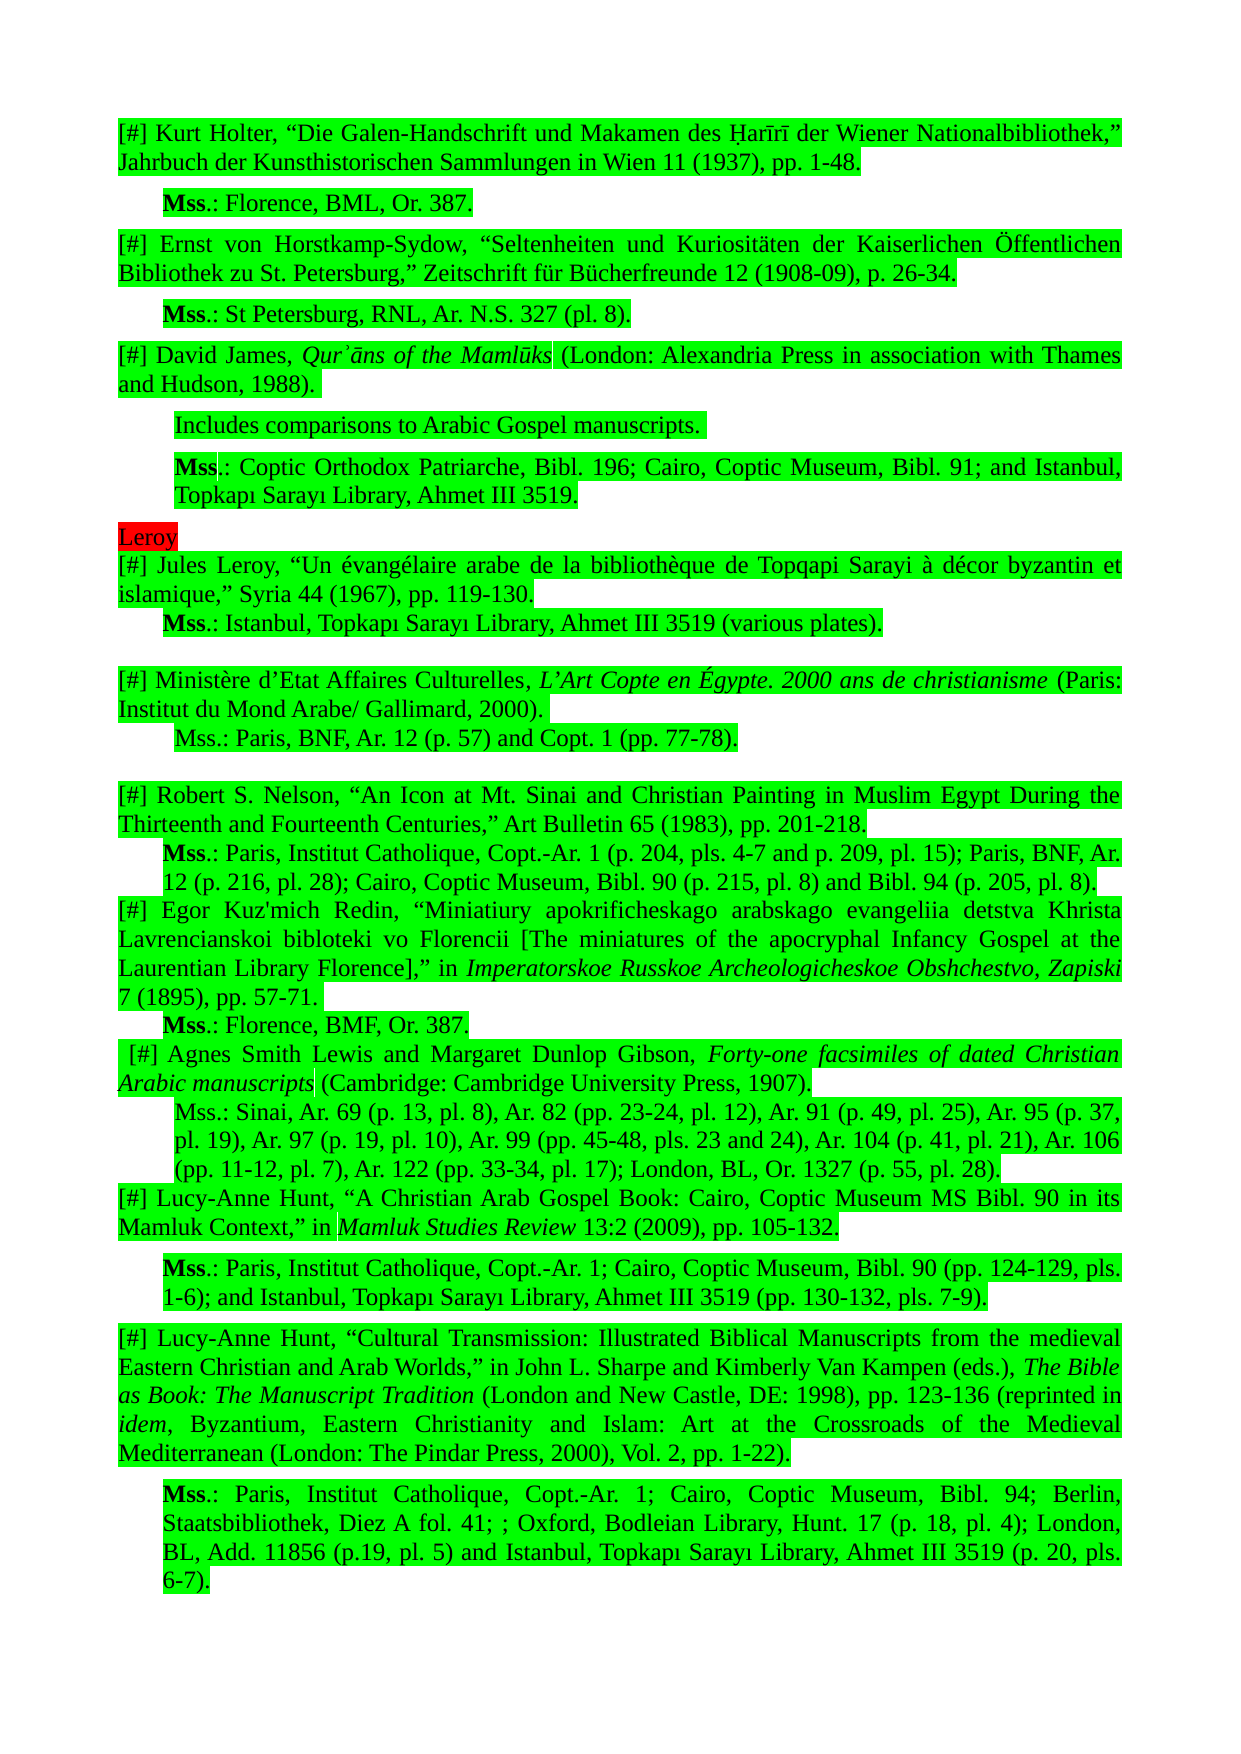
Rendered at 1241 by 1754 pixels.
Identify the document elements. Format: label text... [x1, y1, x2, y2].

text Mss.: St Petersburg, RNL, Ar. N.S. 327 (pl. 8). [162, 299, 1122, 328]
text Mss.: Florence, BML, Or. 387. [162, 188, 1122, 217]
text [#] Ernst von Horstkamp-Sydow, “Seltenheiten und Kuriositäten der Kaiserlichen Öffentlichen Bibliothek zu St. Petersburg,” Zeitschrift für Bücherfreunde 12 (1908-09), p. 26-34. [118, 229, 1122, 287]
text [#] Jules Leroy, “Un évangélaire arabe de la bibliothèque de Topqapi Sarayi à décor byzantin et islamique,” Syria 44 (1967), pp. 119-130. [118, 551, 1122, 608]
text [#] Lucy-Anne Hunt, “Cultural Transmission: Illustrated Biblical Manuscripts from the medieval Eastern Christian and Arab Worlds,” in John L. Sharpe and Kimberly Van Kampen (eds.), The Bible as Book: The Manuscript Tradition (London and New Castle, DE: 1998), pp. 123-136 (reprinted in idem, Byzantium, Eastern Christianity and Islam: Art at the Crossroads of the Medieval Mediterranean (London: The Pindar Press, 2000), Vol. 2, pp. 1-22). [118, 1323, 1122, 1467]
text [#] Lucy-Anne Hunt, “A Christian Arab Gospel Book: Cairo, Coptic Museum MS Bibl. 90 in its Mamluk Context,” in Mamluk Studies Review 13:2 (2009), pp. 105-132. [118, 1183, 1122, 1241]
text [#] Robert S. Nelson, “An Icon at Mt. Sinai and Christian Painting in Muslim Egypt During the Thirteenth and Fourteenth Centuries,” Art Bulletin 65 (1983), pp. 201-218. [118, 781, 1122, 838]
text [#] Egor Kuz'mich Redin, “Miniatiury apokrificheskago arabskago evangeliia detstva Khrista Lavrencianskoi bibloteki vo Florencii [The miniatures of the apocryphal Infancy Gospel at the Laurentian Library Florence],” in Imperatorskoe Russkoe Archeologicheskoe Obshchestvo, Zapiski 7 (1895), pp. 57-71. [118, 896, 1122, 1011]
text Leroy [118, 522, 1122, 551]
text Mss.: Istanbul, Topkapı Sarayı Library, Ahmet III 3519 (various plates). [162, 608, 1122, 637]
text Mss.: Paris, Institut Catholique, Copt.-Ar. 1; Cairo, Coptic Museum, Bibl. 94; Berlin, Staatsbibliothek, Diez A fol. 41; ; Oxford, Bodleian Library, Hunt. 17 (p. 18, pl. 4); London, BL, Add. 11856 (p.19, pl. 5) and Istanbul, Topkapı Sarayı Library, Ahmet III 3519 (p. 20, pls. 6-7). [162, 1479, 1122, 1594]
text Mss.: Florence, BMF, Or. 387. [118, 1011, 1122, 1039]
text Mss.: Paris, BNF, Ar. 12 (p. 57) and Copt. 1 (pp. 77-78). [174, 723, 1122, 752]
text Mss.: Coptic Orthodox Patriarche, Bibl. 196; Cairo, Coptic Museum, Bibl. 91; and Istanbul, Topkapı Sarayı Library, Ahmet III 3519. [174, 452, 1122, 509]
text [#] Ministère d’Etat Affaires Culturelles, L’Art Copte en Égypte. 2000 ans de christianisme (Paris: Institut du Mond Arabe/ Gallimard, 2000). [118, 666, 1122, 723]
text Mss.: Sinai, Ar. 69 (p. 13, pl. 8), Ar. 82 (pp. 23-24, pl. 12), Ar. 91 (p. 49, pl. 25), Ar. 95 (p. 37, pl. 19), Ar. 97 (p. 19, pl. 10), Ar. 99 (pp. 45-48, pls. 23 and 24), Ar. 104 (p. 41, pl. 21), Ar. 106 (pp. 11-12, pl. 7), Ar. 122 (pp. 33-34, pl. 17); London, BL, Or. 1327 (p. 55, pl. 28). [174, 1097, 1122, 1183]
text [#] Kurt Holter, “Die Galen-Handschrift und Makamen des Ḥarīrī der Wiener Nationalbibliothek,” Jahrbuch der Kunsthistorischen Sammlungen in Wien 11 (1937), pp. 1-48. [118, 118, 1122, 176]
text Mss.: Paris, Institut Catholique, Copt.-Ar. 1; Cairo, Coptic Museum, Bibl. 90 (pp. 124-129, pls. 1-6); and Istanbul, Topkapı Sarayı Library, Ahmet III 3519 (pp. 130-132, pls. 7-9). [162, 1253, 1122, 1311]
text Mss.: Paris, Institut Catholique, Copt.-Ar. 1 (p. 204, pls. 4-7 and p. 209, pl. 15); Paris, BNF, Ar. 12 (p. 216, pl. 28); Cairo, Coptic Museum, Bibl. 90 (p. 215, pl. 8) and Bibl. 94 (p. 205, pl. 8). [162, 838, 1122, 896]
text [#] Agnes Smith Lewis and Margaret Dunlop Gibson, Forty-one facsimiles of dated Christian Arabic manuscripts (Cambridge: Cambridge University Press, 1907). [118, 1039, 1122, 1097]
text [#] David James, Qurʾāns of the Mamlūks (London: Alexandria Press in association with Thames and Hudson, 1988). [118, 341, 1122, 398]
text Includes comparisons to Arabic Gospel manuscripts. [174, 411, 1122, 439]
